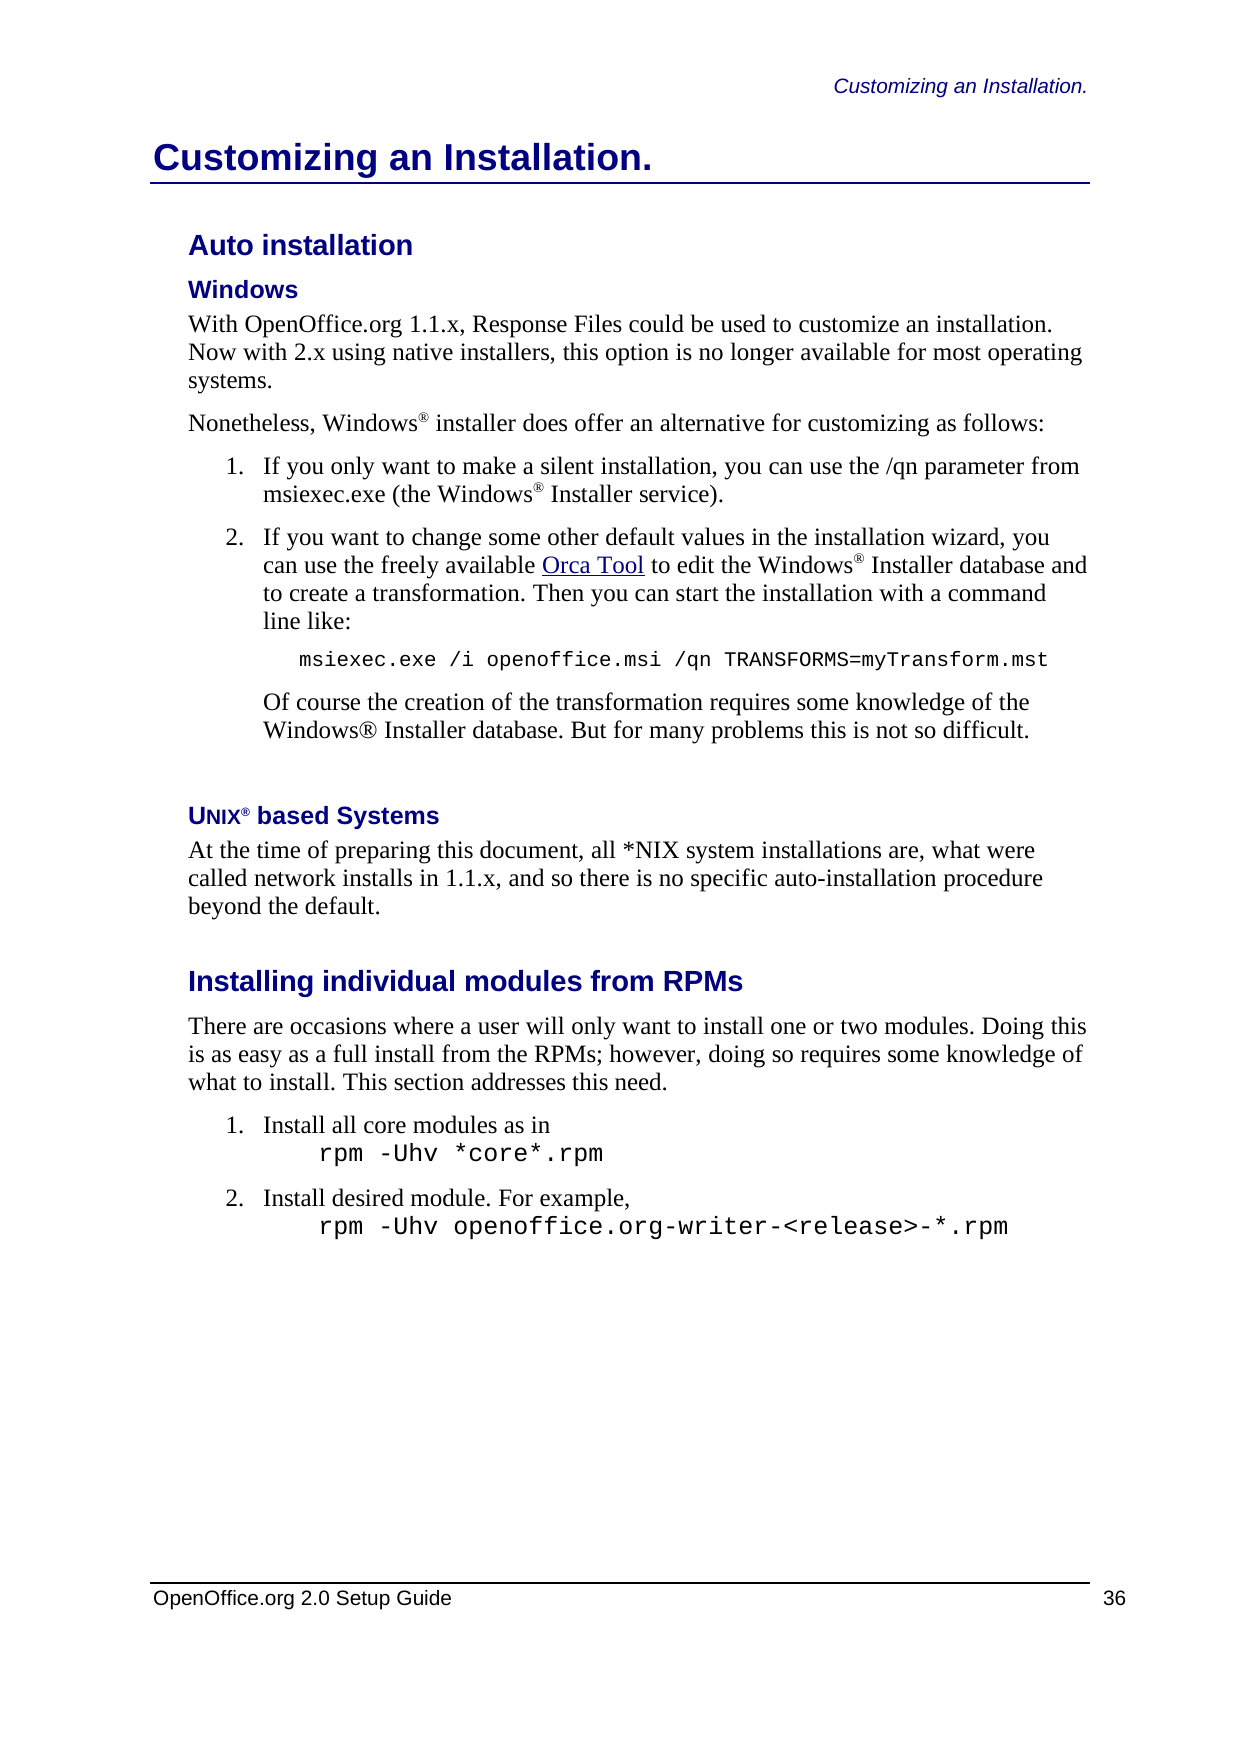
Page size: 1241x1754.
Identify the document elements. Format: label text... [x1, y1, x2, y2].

list Of course the creation of the transformation requires some knowledge of the Windows® Installer database. But for many problems this is not so difficult. [225, 688, 1090, 744]
text At the time of preparing this document, all *NIX system installations are, what were called network installs in 1.1.x, and so there is no specific auto-installation procedure beyond the default. [188, 836, 1090, 920]
subtitle Auto installation [188, 229, 1090, 261]
text With OpenOffice.org 1.1.x, Response Files could be used to customize an installation. Now with 2.x using native installers, this option is no longer available for most operating systems. [188, 310, 1090, 394]
subtitle Windows [188, 276, 1090, 304]
list msiexec.exe /i openoffice.msi /qn TRANSFORMS=myTransform.mst [261, 649, 1090, 673]
subtitle UNIX® based Systems [188, 802, 1090, 830]
list If you only want to make a silent installation, you can use the /qn parameter from msiexec.exe (the Windows® Installer service). [225, 452, 1090, 508]
text Nonetheless, Windows® installer does offer an alternative for customizing as follows: [188, 409, 1090, 437]
text There are occasions where a user will only want to install one or two modules. Doing this is as easy as a full install from the RPMs; however, doing so requires some knowledge of what to install. This section addresses this need. [188, 1012, 1090, 1096]
subtitle Installing individual modules from RPMs [188, 965, 1090, 997]
list Install desired module. For example, rpm -Uhv openoffice.org-writer-<release>-*.rpm [225, 1184, 1090, 1242]
list Install all core modules as in rpm -Uhv *core*.rpm [225, 1111, 1090, 1169]
list If you want to change some other default values in the installation wizard, you can use the freely available Orca Tool to edit the Windows® Installer database and to create a transformation. Then you can start the installation with a command line like: [225, 522, 1090, 634]
subtitle Customizing an Installation. [150, 134, 1090, 182]
